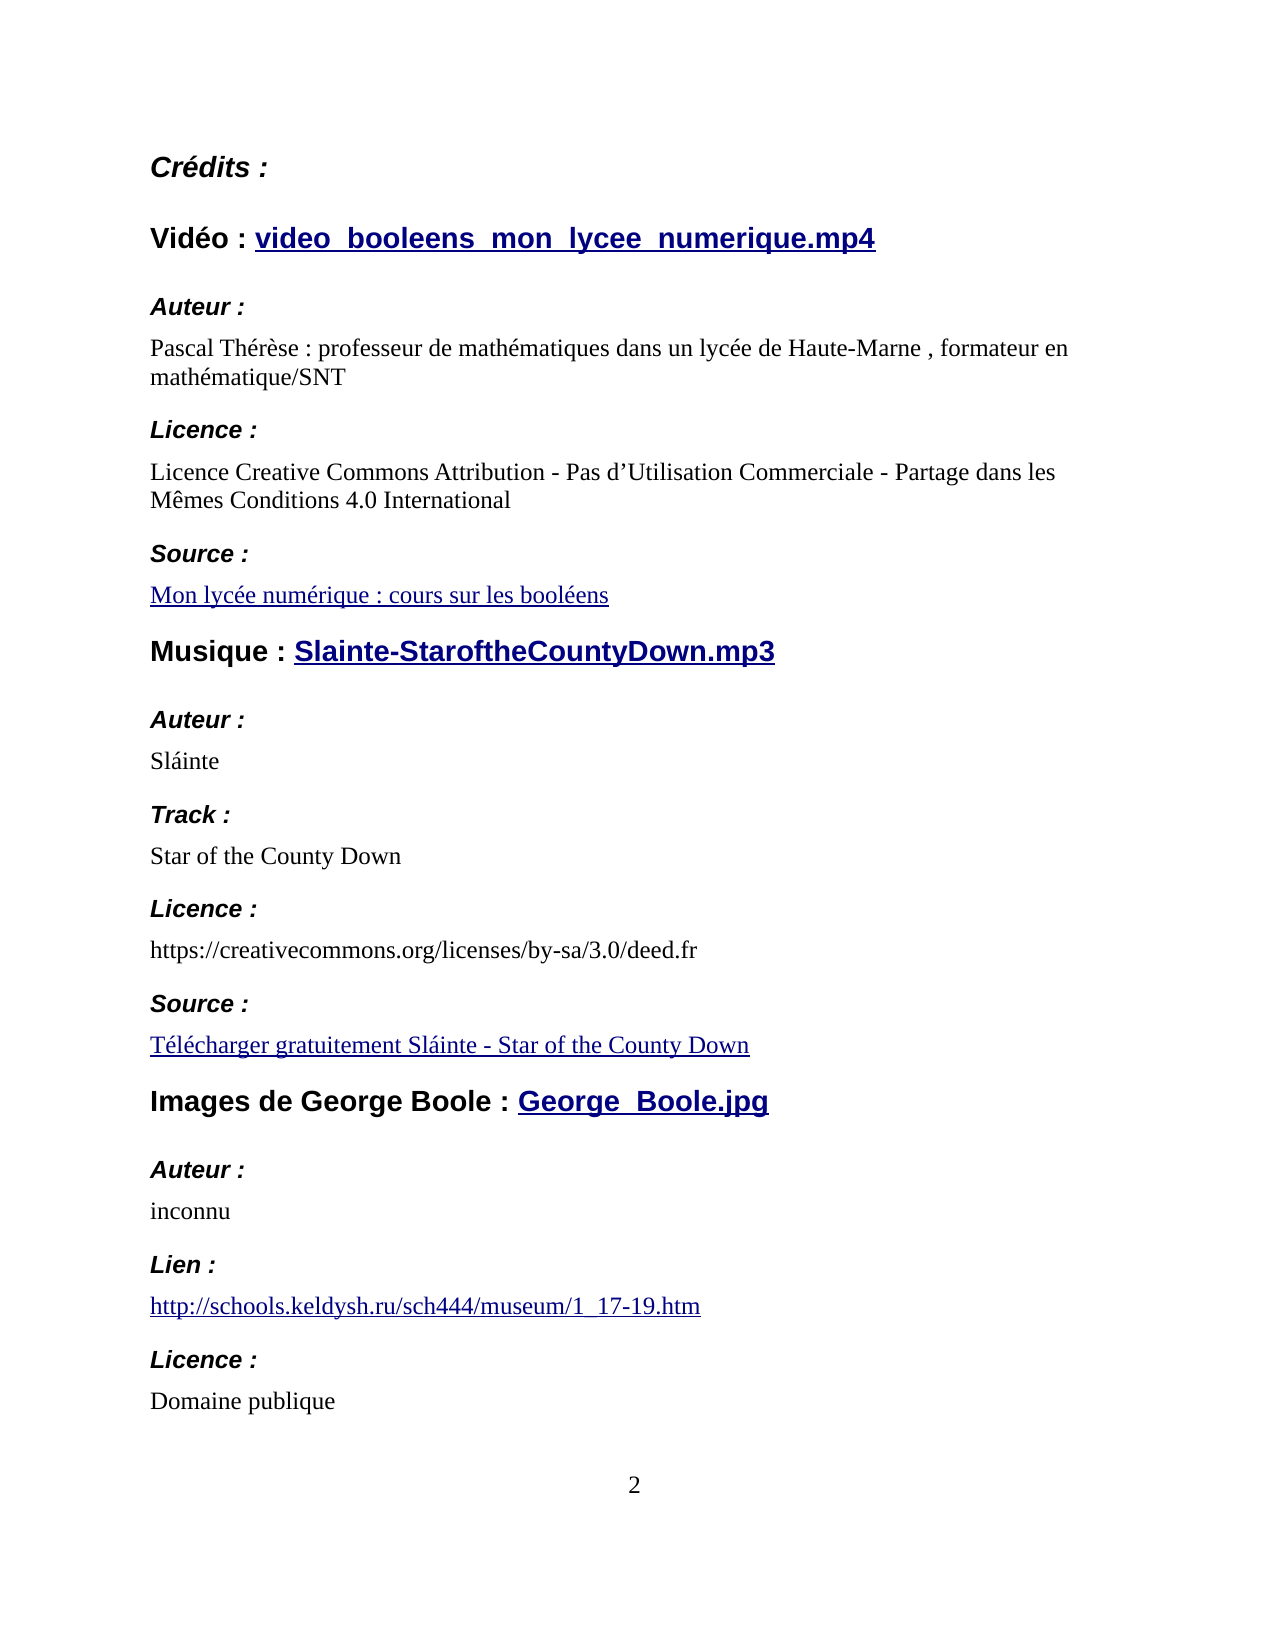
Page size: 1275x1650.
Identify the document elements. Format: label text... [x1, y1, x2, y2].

subtitle Licence : [150, 416, 1125, 444]
text Mon lycée numérique : cours sur les booléens [150, 580, 1125, 609]
text Pascal Thérèse : professeur de mathématiques dans un lycée de Haute-Marne , formateur en mathématique/SNT [150, 333, 1125, 391]
subtitle Images de George Boole : George_Boole.jpg [150, 1084, 1125, 1118]
subtitle Source : [150, 989, 1125, 1018]
text Star of the County Down [150, 841, 1125, 869]
text Sláinte [150, 746, 1125, 775]
subtitle Source : [150, 539, 1125, 568]
subtitle Auteur : [150, 705, 1125, 733]
subtitle Musique : Slainte-StaroftheCountyDown.mp3 [150, 634, 1125, 667]
text inconnu [150, 1196, 1125, 1225]
text https://creativecommons.org/licenses/by-sa/3.0/deed.fr [150, 936, 1125, 964]
subtitle Auteur : [150, 292, 1125, 321]
text Domaine publique [150, 1386, 1125, 1414]
subtitle Track : [150, 800, 1125, 828]
text http://schools.keldysh.ru/sch444/museum/1_17-19.htm [150, 1291, 1125, 1320]
subtitle Crédits : [150, 150, 1125, 183]
subtitle Lien : [150, 1250, 1125, 1278]
subtitle Licence : [150, 1345, 1125, 1373]
text Licence Creative Commons Attribution - Pas d’Utilisation Commerciale - Partage dans les Mêmes Conditions 4.0 International [150, 457, 1125, 514]
subtitle Vidéo : video_booleens_mon_lycee_numerique.mp4 [150, 221, 1125, 254]
subtitle Licence : [150, 894, 1125, 923]
subtitle Auteur : [150, 1155, 1125, 1184]
text Télécharger gratuitement Sláinte - Star of the County Down [150, 1030, 1125, 1059]
